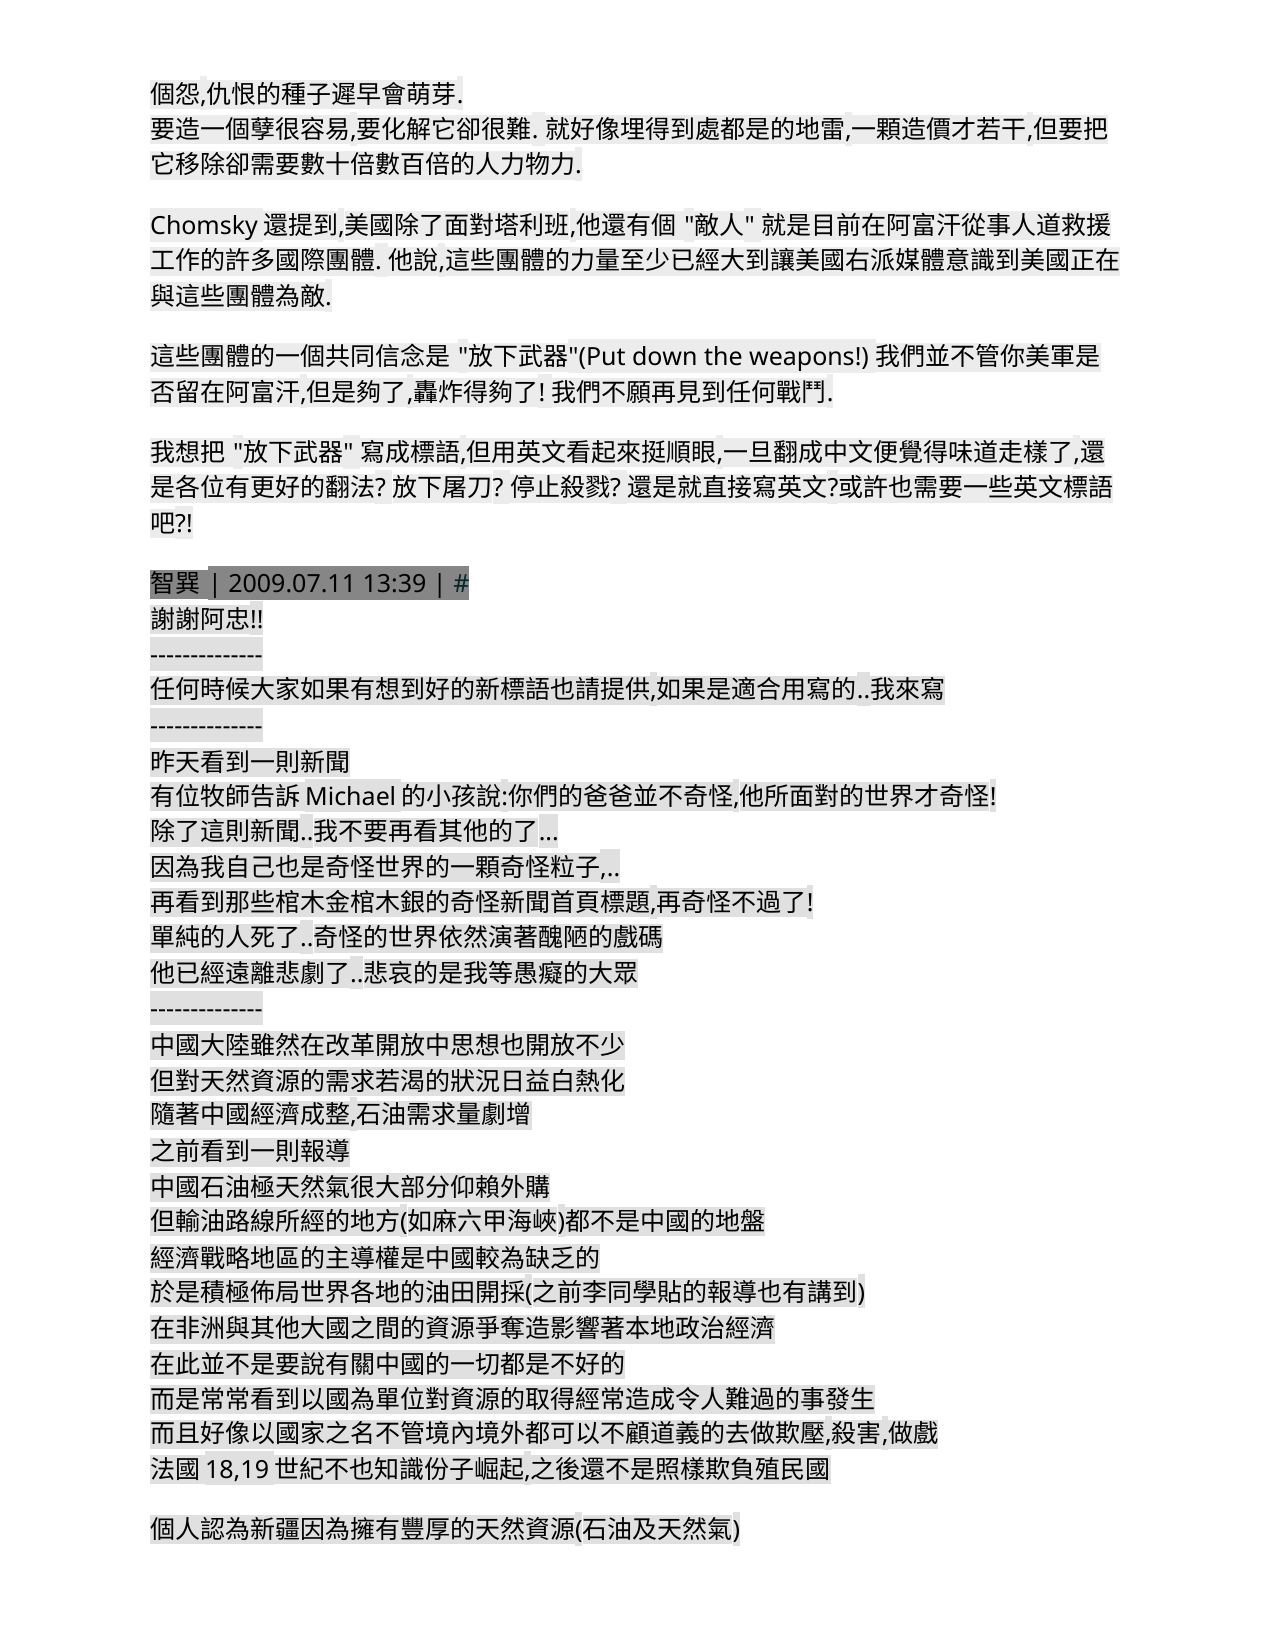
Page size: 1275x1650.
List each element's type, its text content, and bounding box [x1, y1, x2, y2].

text 個人認為新疆因為擁有豐厚的天然資源(石油及天然氣) [150, 1510, 1125, 1546]
text 謝謝阿忠!! -------------- 任何時候大家如果有想到好的新標語也請提供,如果是適合用寫的..我來寫 -------------- 昨天看到一則新聞 有位牧師告訴Michael的小孩說:你們的爸爸並不奇怪,他所面對的世界才奇怪! 除了這則新聞..我不要再看其他的了... 因為我自己也是奇怪世界的一顆奇怪粒子,.. 再看到那些棺木金棺木銀的奇怪新聞首頁標題,再奇怪不過了! 單純的人死了..奇怪的世界依然演著醜陋的戲碼 他已經遠離悲劇了..悲哀的是我等愚癡的大眾 -------------- 中國大陸雖然在改革開放中思想也開放不少 但對天然資源的需求若渴的狀況日益白熱化 隨著中國經濟成整,石油需求量劇增 之前看到一則報導 中國石油極天然氣很大部分仰賴外購 但輸油路線所經的地方(如麻六甲海峽)都不是中國的地盤 經濟戰略地區的主導權是中國較為缺乏的 於是積極佈局世界各地的油田開採(之前李同學貼的報導也有講到) 在非洲與其他大國之間的資源爭奪造影響著本地政治經濟 在此並不是要說有關中國的一切都是不好的 而是常常看到以國為單位對資源的取得經常造成令人難過的事發生 而且好像以國家之名不管境內境外都可以不顧道義的去做欺壓,殺害,做戲 法國18,19世紀不也知識份子崛起,之後還不是照樣欺負殖民國 [150, 600, 1125, 1485]
text 這些團體的一個共同信念是 "放下武器"(Put down the weapons!) 我們並不管你美軍是否留在阿富汗,但是夠了,轟炸得夠了! 我們不願再見到任何戰鬥. [150, 337, 1125, 408]
text 我想把 "放下武器" 寫成標語,但用英文看起來挺順眼,一旦翻成中文便覺得味道走樣了,還是各位有更好的翻法? 放下屠刀? 停止殺戮? 還是就直接寫英文?或許也需要一些英文標語吧?! [150, 433, 1125, 539]
text 智巽 | 2009.07.11 13:39 | # [150, 564, 1125, 600]
text 個怨,仇恨的種子遲早會萌芽. 要造一個孽很容易,要化解它卻很難. 就好像埋得到處都是的地雷,一顆造價才若干,但要把它移除卻需要數十倍數百倍的人力物力. [150, 75, 1125, 181]
text Chomsky還提到,美國除了面對塔利班,他還有個 "敵人" 就是目前在阿富汗從事人道救援工作的許多國際團體. 他說,這些團體的力量至少已經大到讓美國右派媒體意識到美國正在與這些團體為敵. [150, 206, 1125, 312]
